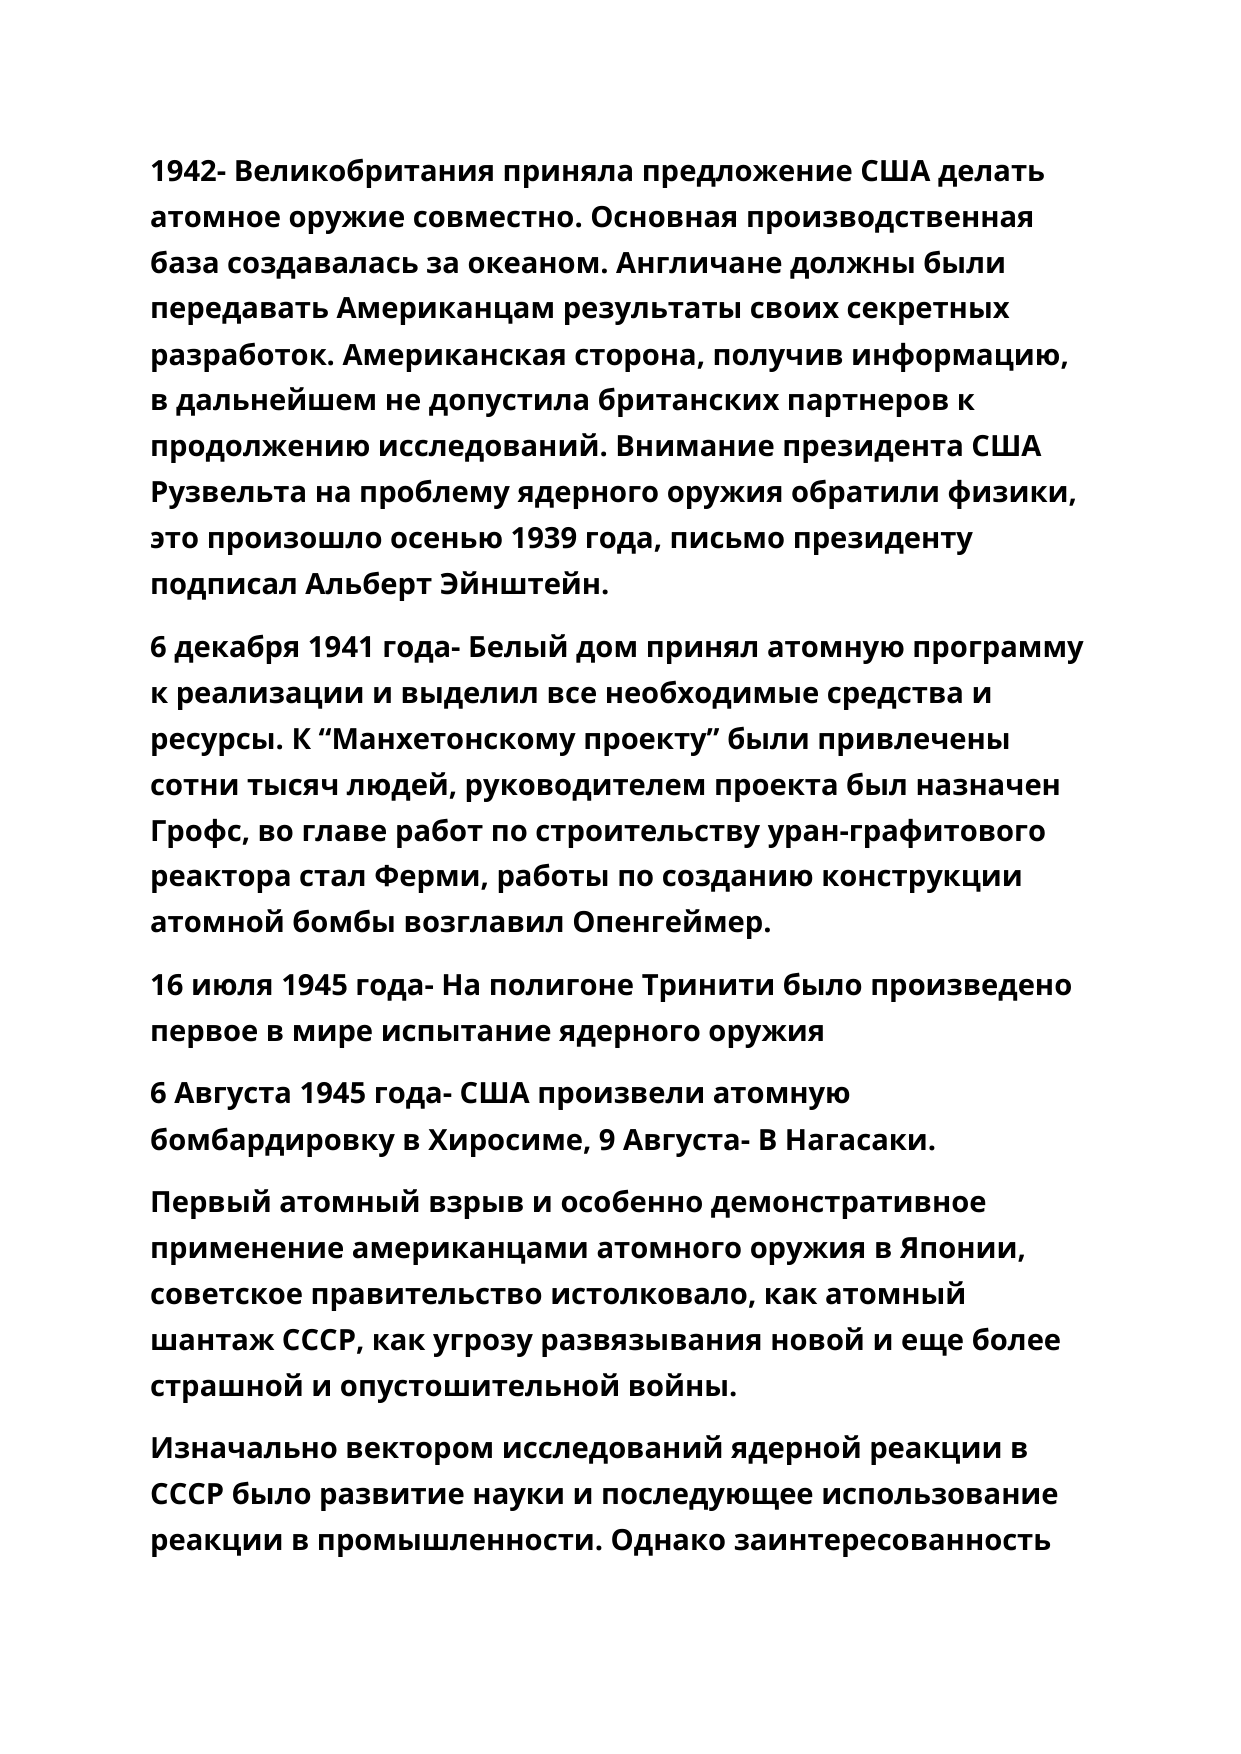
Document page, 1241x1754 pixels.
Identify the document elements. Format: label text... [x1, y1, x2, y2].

text 6 Августа 1945 года- США произвели атомную бомбардировку в Хиросиме, 9 Августа- В Нагасаки. [150, 1073, 1090, 1158]
text 1942- Великобритания приняла предложение США делать атомное оружие совместно. Основная производственная база создавалась за океаном. Англичане должны были передавать Американцам результаты своих секретных разработок. Американская сторона, получив информацию, в дальнейшем не допустила британских партнеров к продолжению исследований. Внимание президента США Рузвельта на проблему ядерного оружия обратили физики, это произошло осенью 1939 года, письмо президенту подписал Альберт Эйнштейн. [150, 150, 1090, 603]
text Первый атомный взрыв и особенно демонстративное применение американцами атомного оружия в Японии, советское правительство истолковало, как атомный шантаж СССР, как угрозу развязывания новой и еще более страшной и опустошительной войны. [150, 1181, 1090, 1405]
text 6 декабря 1941 года- Белый дом принял атомную программу к реализации и выделил все необходимые средства и ресурсы. К “Манхетонскому проекту” были привлечены сотни тысяч людей, руководителем проекта был назначен Грофс, во главе работ по строительству уран-графитового реактора стал Ферми, работы по созданию конструкции атомной бомбы возглавил Опенгеймер. [150, 626, 1090, 941]
text 16 июля 1945 года- На полигоне Тринити было произведено первое в мире испытание ядерного оружия [150, 964, 1090, 1050]
text Изначально вектором исследований ядерной реакции в СССР было развитие науки и последующее использование реакции в промышленности. Однако заинтересованность [150, 1428, 1090, 1559]
